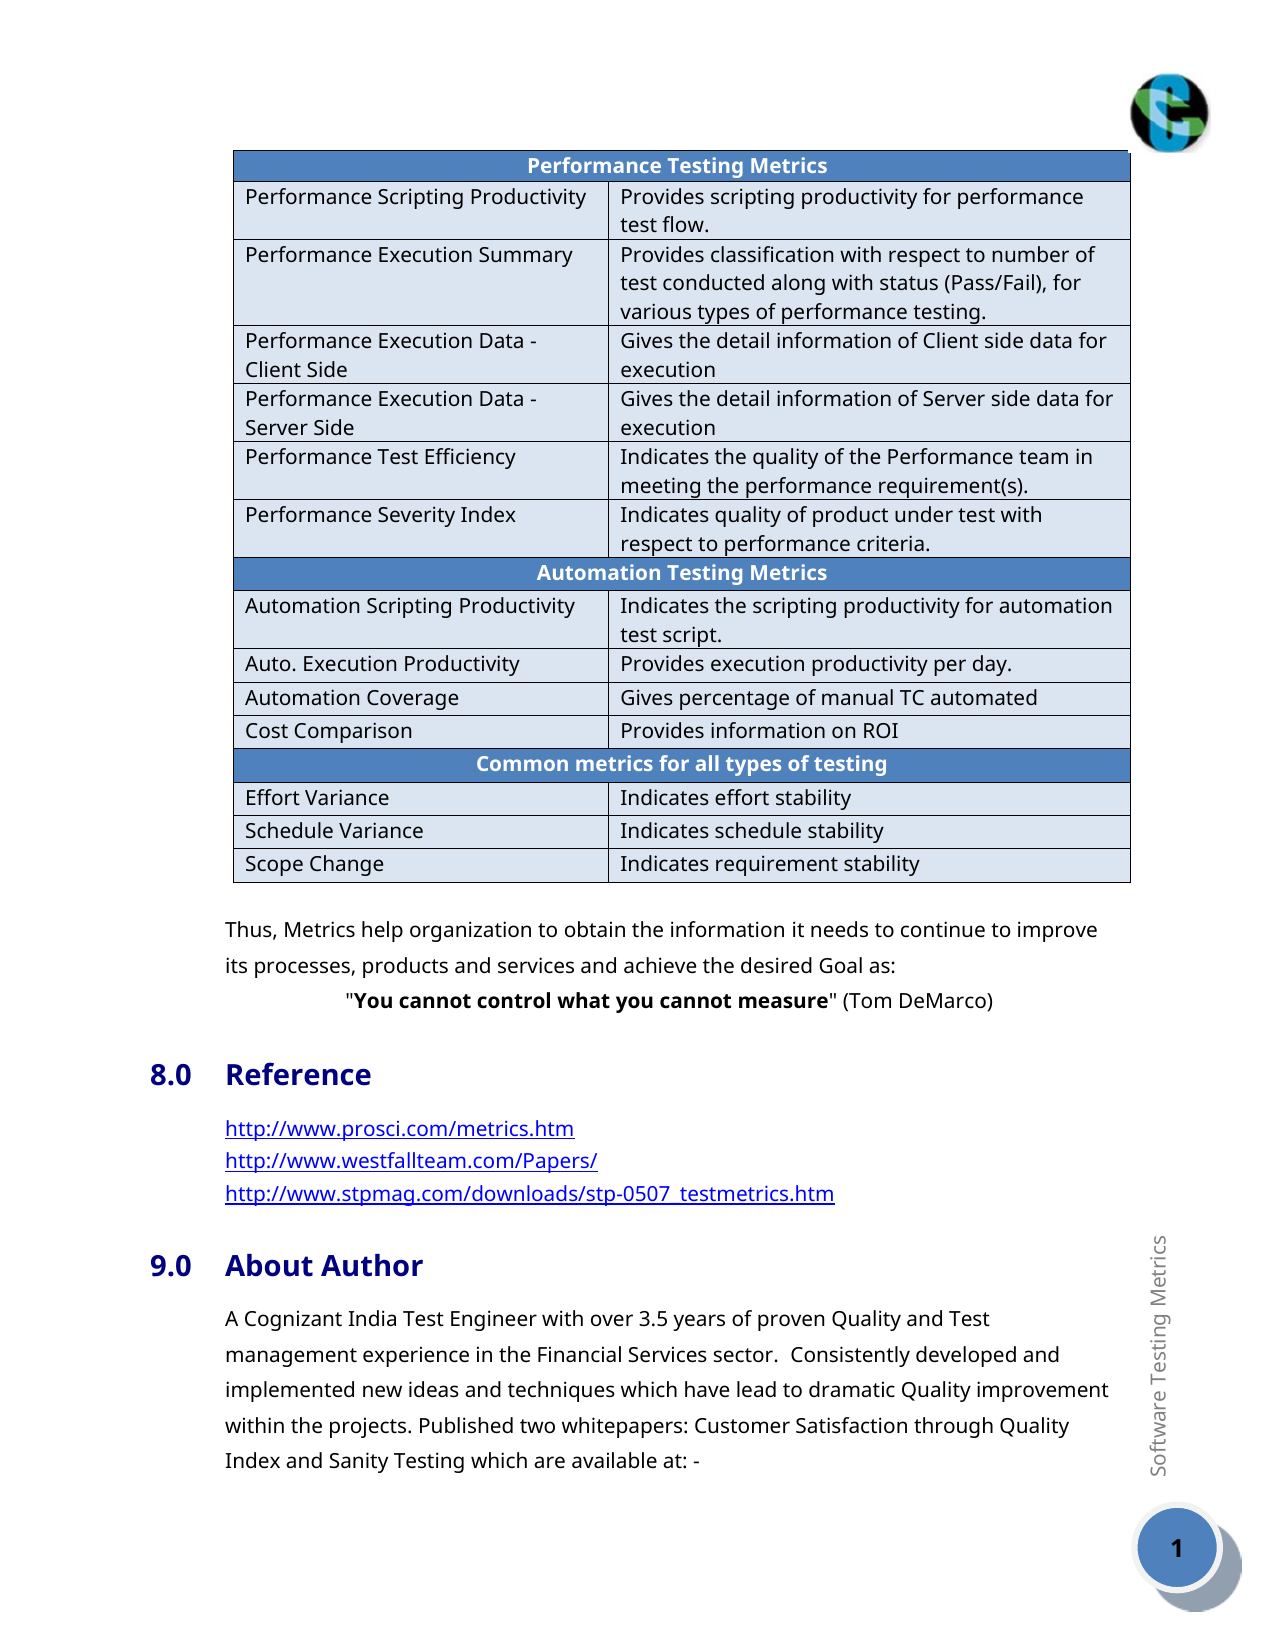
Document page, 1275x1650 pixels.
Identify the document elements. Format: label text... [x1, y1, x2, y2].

text Thus, Metrics help organization to obtain the information it needs to continue to improve its processes, products and services and achieve the desired Goal as: [225, 915, 1113, 979]
table_cell Gives the detail information of Client side data for execution [609, 326, 1130, 383]
table_cell Provides information on ROI [609, 716, 1130, 748]
table_cell Auto. Execution Productivity [234, 649, 608, 682]
table_cell Gives percentage of manual TC automated [609, 683, 1130, 715]
table_cell Indicates quality of product under test with respect to performance criteria. [609, 500, 1130, 557]
table_cell Performance Testing Metrics [234, 151, 1130, 181]
text A Cognizant India Test Engineer with over 3.5 years of proven Quality and Test management experience in the Financial Services sector. Consistently developed and implemented new ideas and techniques which have lead to dramatic Quality improvement within the projects. Published two whitepapers: Customer Satisfaction through Quality Index and Sanity Testing which are available at: - [225, 1304, 1125, 1475]
table_cell Performance Scripting Productivity [234, 182, 608, 239]
table_cell Automation Coverage [234, 683, 608, 715]
table_cell Effort Variance [234, 783, 608, 815]
picture [1128, 73, 1211, 153]
table_cell Gives the detail information of Server side data for execution [609, 384, 1130, 441]
table_cell Performance Execution Summary [234, 240, 608, 325]
table_cell Cost Comparison [234, 716, 608, 748]
text "You cannot control what you cannot measure" (Tom DeMarco) [225, 986, 1113, 1015]
subtitle Reference [150, 1054, 1113, 1094]
table_cell Performance Execution Data - Client Side [234, 326, 608, 383]
table_cell Performance Execution Data - Server Side [234, 384, 608, 441]
table_cell Indicates schedule stability [609, 816, 1130, 848]
table_cell Common metrics for all types of testing [234, 749, 1130, 782]
text http://www.westfallteam.com/Papers/ [225, 1147, 1113, 1175]
table_cell Indicates effort stability [609, 783, 1130, 815]
table_cell Indicates the scripting productivity for automation test script. [609, 591, 1130, 648]
table_cell Indicates requirement stability [609, 849, 1130, 882]
text http://www.prosci.com/metrics.htm [225, 1114, 1113, 1142]
table_cell Provides classification with respect to number of test conducted along with status (Pass/Fail), for various types of performance testing. [609, 240, 1130, 325]
table_cell Performance Test Efficiency [234, 442, 608, 499]
table_cell Indicates the quality of the Performance team in meeting the performance requirement(s). [609, 442, 1130, 499]
table_cell Performance Severity Index [234, 500, 608, 557]
table_cell Automation Scripting Productivity [234, 591, 608, 648]
table_cell Provides execution productivity per day. [609, 649, 1130, 682]
table_cell Scope Change [234, 849, 608, 882]
table_cell Automation Testing Metrics [234, 558, 1130, 590]
text http://www.stpmag.com/downloads/stp-0507_testmetrics.htm [225, 1179, 1113, 1208]
table_cell Provides scripting productivity for performance test flow. [609, 182, 1130, 239]
subtitle About Author [150, 1245, 1113, 1284]
table_cell Schedule Variance [234, 816, 608, 848]
